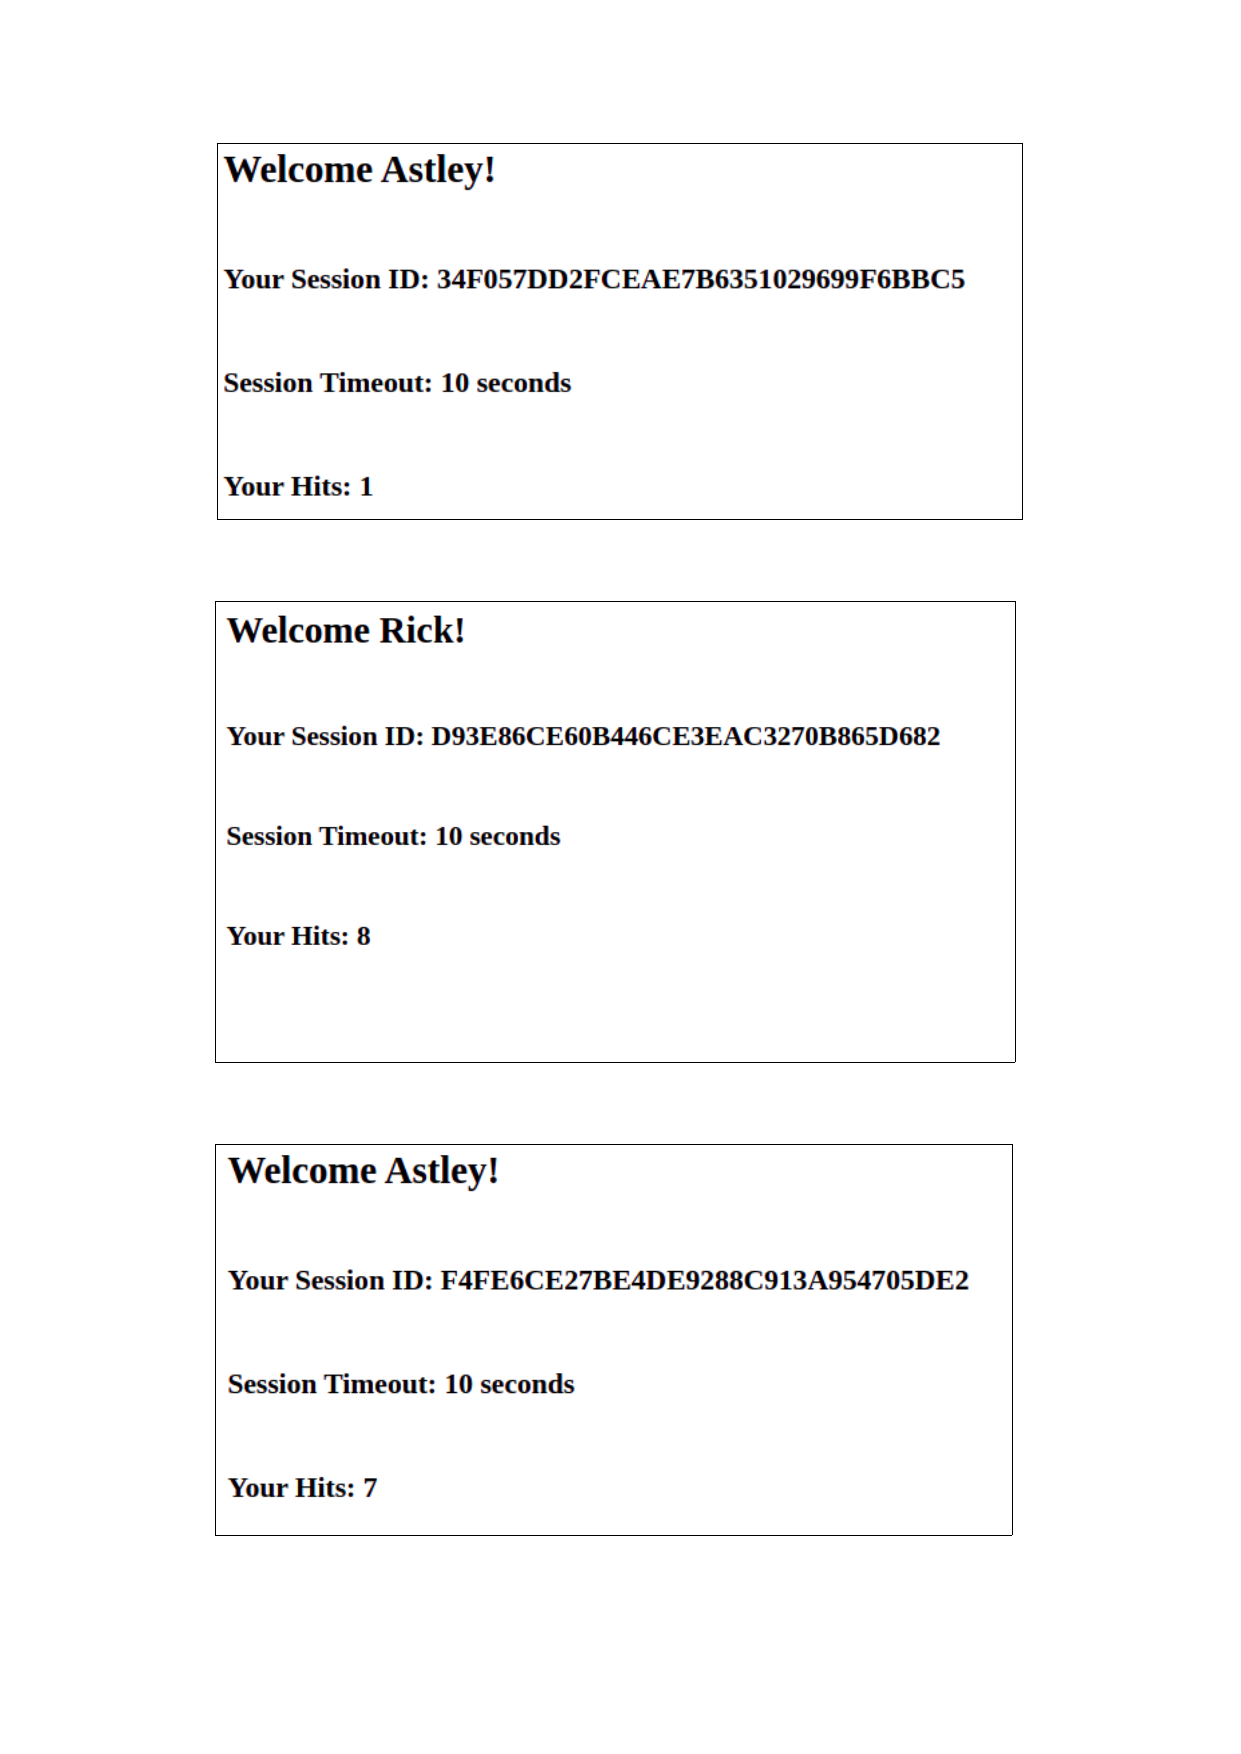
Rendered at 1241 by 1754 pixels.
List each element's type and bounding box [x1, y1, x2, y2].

picture [217, 603, 1012, 1059]
picture [219, 145, 1020, 517]
picture [218, 1147, 1009, 1533]
